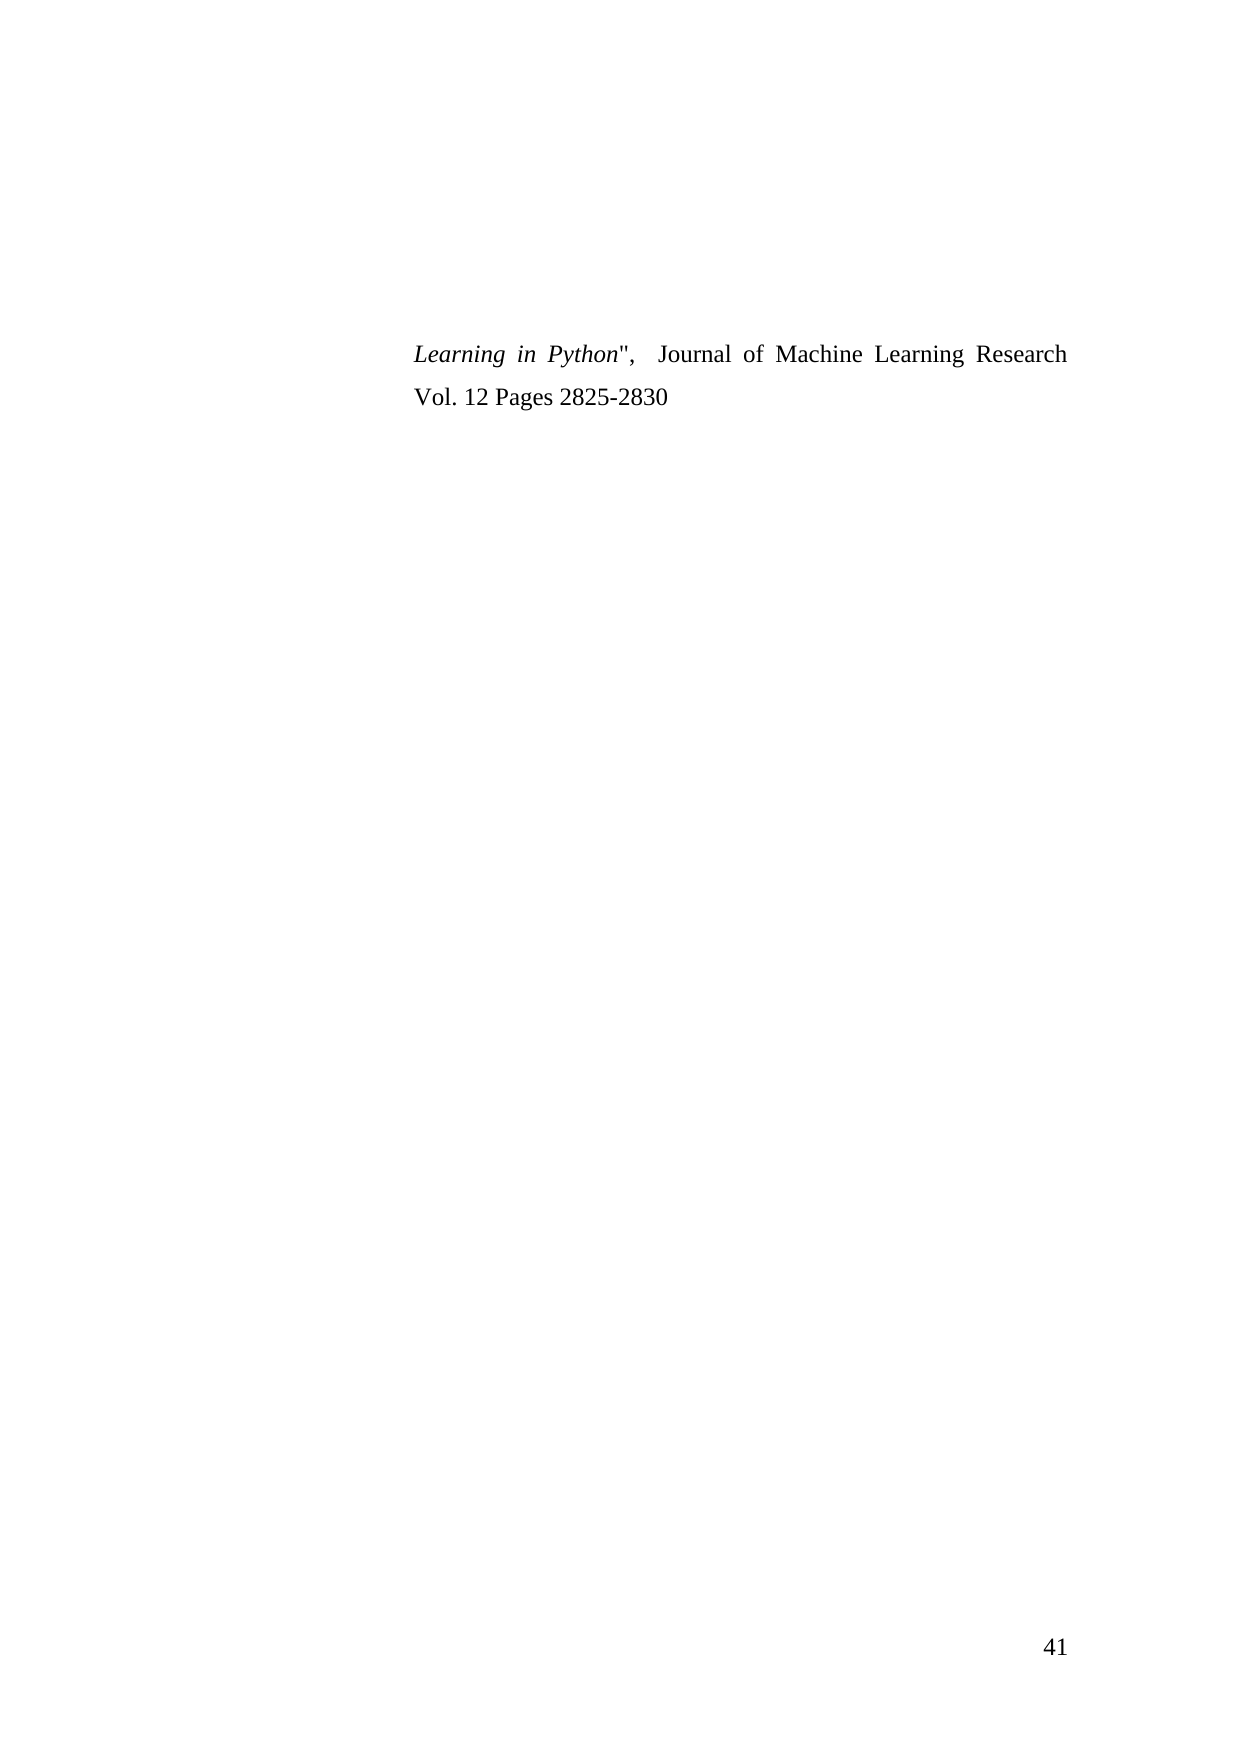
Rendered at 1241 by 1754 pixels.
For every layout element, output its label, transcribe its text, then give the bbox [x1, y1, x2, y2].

list Learning in Python", Journal of Machine Learning Research Vol. 12 Pages 2825-2830 [311, 339, 1068, 411]
